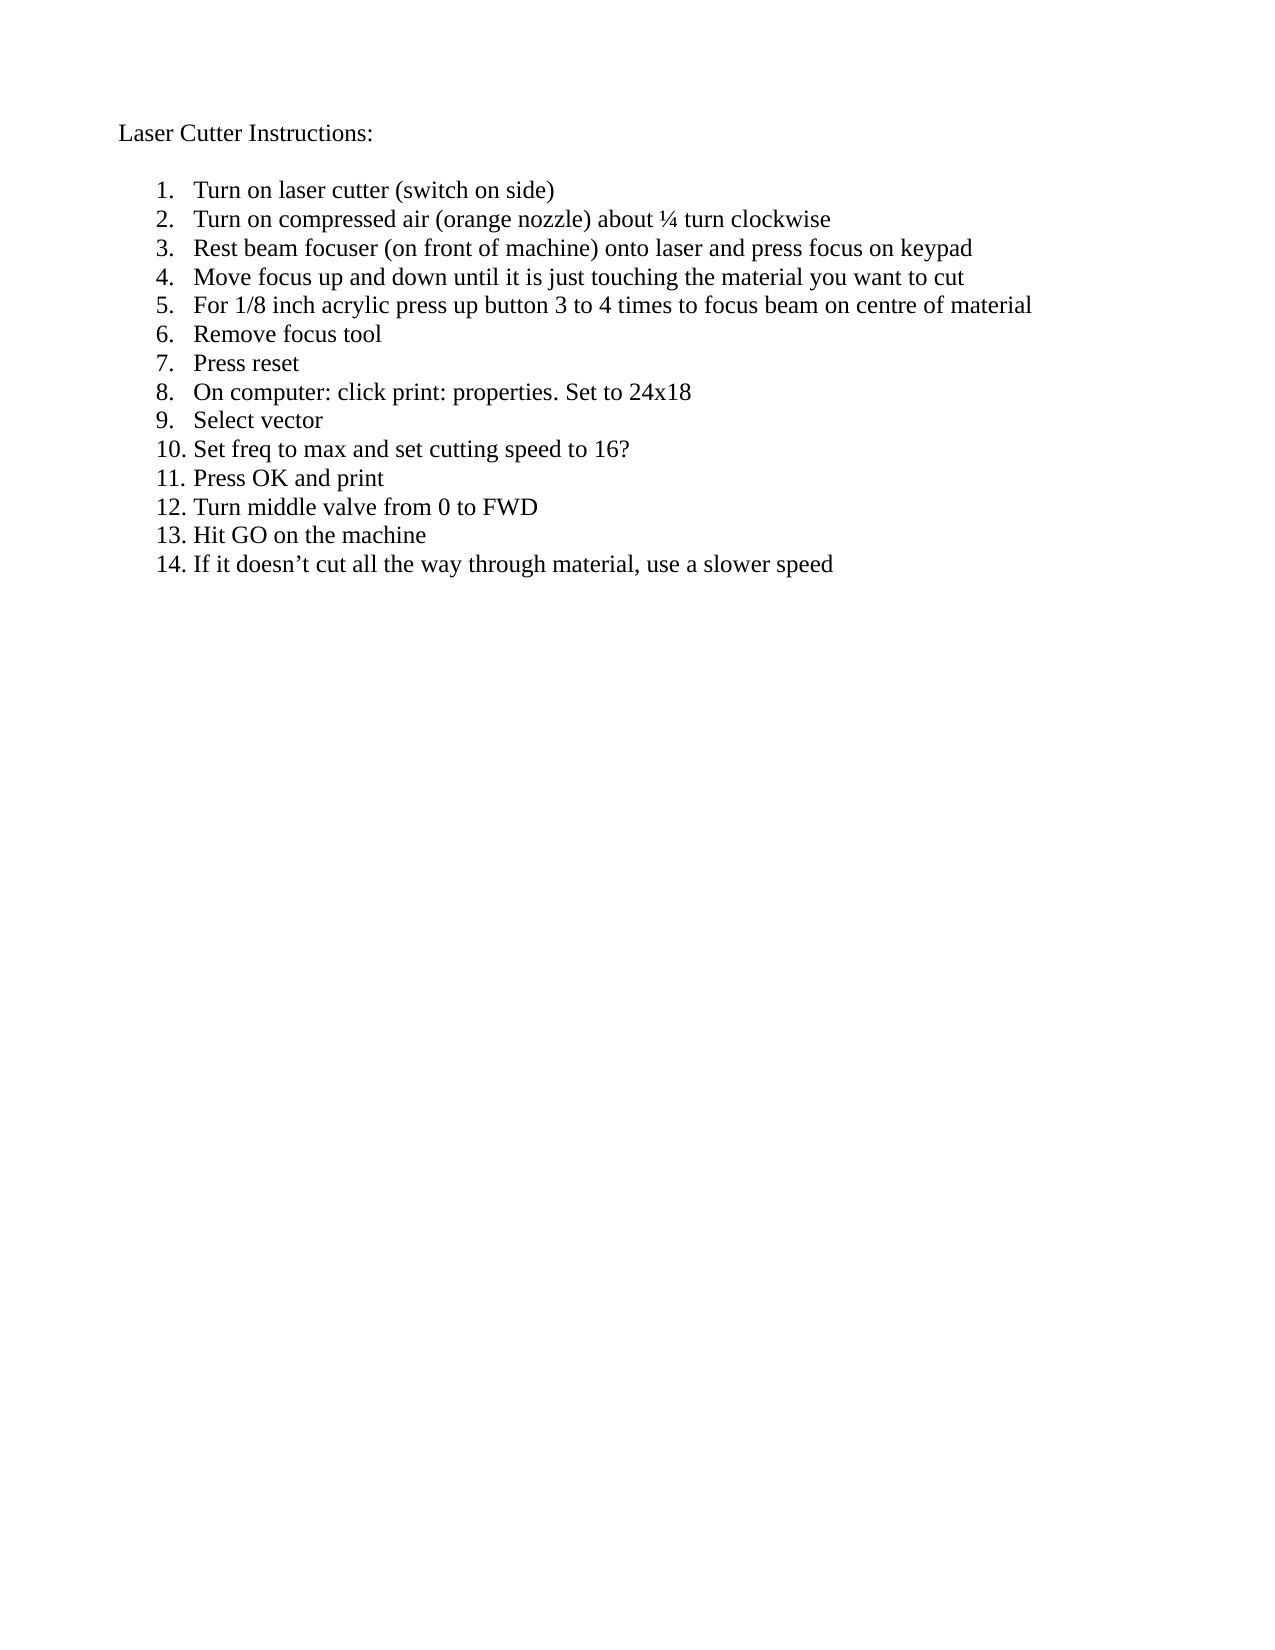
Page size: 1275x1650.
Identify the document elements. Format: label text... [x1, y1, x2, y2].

text Laser Cutter Instructions: [118, 118, 1157, 147]
list Turn middle valve from 0 to FWD [156, 492, 1157, 521]
list On computer: click print: properties. Set to 24x18 [156, 377, 1157, 406]
list Move focus up and down until it is just touching the material you want to cut [156, 262, 1157, 291]
list Turn on compressed air (orange nozzle) about ¼ turn clockwise [156, 204, 1157, 233]
list Hit GO on the machine [156, 521, 1157, 549]
list If it doesn’t cut all the way through material, use a slower speed [156, 549, 1157, 578]
list For 1/8 inch acrylic press up button 3 to 4 times to focus beam on centre of material [156, 291, 1157, 319]
list Press reset [156, 348, 1157, 377]
list Press OK and print [156, 463, 1157, 492]
list Set freq to max and set cutting speed to 16? [156, 434, 1157, 463]
list Turn on laser cutter (switch on side) [156, 176, 1157, 204]
list Select vector [156, 406, 1157, 434]
list Remove focus tool [156, 319, 1157, 348]
list Rest beam focuser (on front of machine) onto laser and press focus on keypad [156, 233, 1157, 262]
